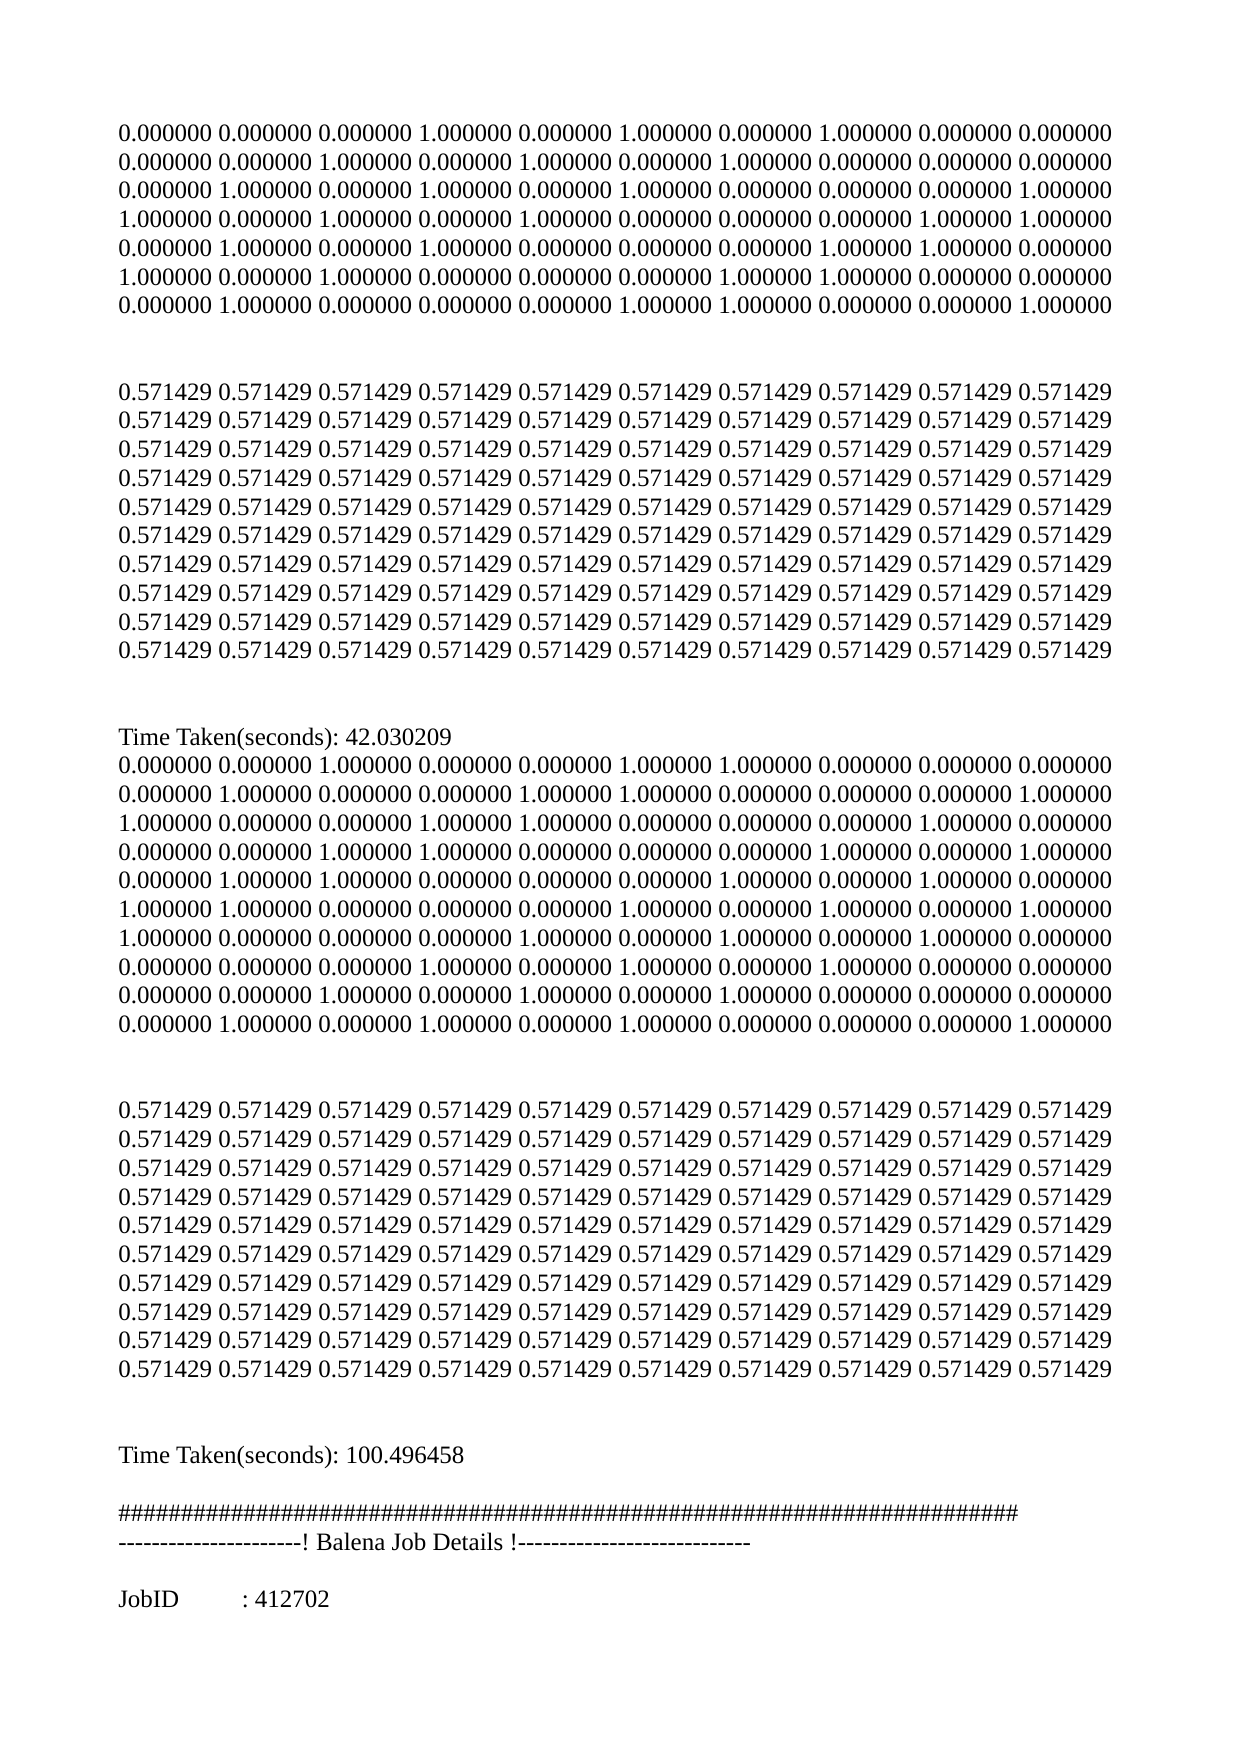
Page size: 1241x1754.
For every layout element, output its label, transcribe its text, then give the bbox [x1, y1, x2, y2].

text 0.571429 0.571429 0.571429 0.571429 0.571429 0.571429 0.571429 0.571429 0.571429 0.571429 [118, 1153, 1122, 1182]
text 0.000000 0.000000 0.000000 1.000000 0.000000 1.000000 0.000000 1.000000 0.000000 0.000000 [118, 952, 1122, 981]
text 0.571429 0.571429 0.571429 0.571429 0.571429 0.571429 0.571429 0.571429 0.571429 0.571429 [118, 1239, 1122, 1268]
text JobID : 412702 [118, 1584, 1122, 1613]
text 0.571429 0.571429 0.571429 0.571429 0.571429 0.571429 0.571429 0.571429 0.571429 0.571429 [118, 492, 1122, 521]
text 0.571429 0.571429 0.571429 0.571429 0.571429 0.571429 0.571429 0.571429 0.571429 0.571429 [118, 463, 1122, 492]
text 1.000000 0.000000 0.000000 0.000000 1.000000 0.000000 1.000000 0.000000 1.000000 0.000000 [118, 923, 1122, 952]
text 0.571429 0.571429 0.571429 0.571429 0.571429 0.571429 0.571429 0.571429 0.571429 0.571429 [118, 549, 1122, 578]
text 0.571429 0.571429 0.571429 0.571429 0.571429 0.571429 0.571429 0.571429 0.571429 0.571429 [118, 1096, 1122, 1124]
text 0.000000 1.000000 1.000000 0.000000 0.000000 0.000000 1.000000 0.000000 1.000000 0.000000 [118, 866, 1122, 894]
text 0.000000 1.000000 0.000000 1.000000 0.000000 1.000000 0.000000 0.000000 0.000000 1.000000 [118, 1009, 1122, 1038]
text 0.571429 0.571429 0.571429 0.571429 0.571429 0.571429 0.571429 0.571429 0.571429 0.571429 [118, 434, 1122, 463]
text 0.000000 0.000000 1.000000 0.000000 1.000000 0.000000 1.000000 0.000000 0.000000 0.000000 [118, 981, 1122, 1009]
text Time Taken(seconds): 100.496458 [118, 1441, 1122, 1469]
text 1.000000 1.000000 0.000000 0.000000 0.000000 1.000000 0.000000 1.000000 0.000000 1.000000 [118, 894, 1122, 923]
text 0.571429 0.571429 0.571429 0.571429 0.571429 0.571429 0.571429 0.571429 0.571429 0.571429 [118, 636, 1122, 664]
text 0.000000 0.000000 0.000000 1.000000 0.000000 1.000000 0.000000 1.000000 0.000000 0.000000 [118, 118, 1122, 147]
text 0.000000 1.000000 0.000000 0.000000 0.000000 1.000000 1.000000 0.000000 0.000000 1.000000 [118, 291, 1122, 319]
text 0.000000 0.000000 1.000000 0.000000 0.000000 1.000000 1.000000 0.000000 0.000000 0.000000 [118, 751, 1122, 779]
text 0.571429 0.571429 0.571429 0.571429 0.571429 0.571429 0.571429 0.571429 0.571429 0.571429 [118, 1124, 1122, 1153]
text 0.000000 1.000000 0.000000 0.000000 1.000000 1.000000 0.000000 0.000000 0.000000 1.000000 [118, 779, 1122, 808]
text 0.571429 0.571429 0.571429 0.571429 0.571429 0.571429 0.571429 0.571429 0.571429 0.571429 [118, 521, 1122, 549]
text 0.000000 1.000000 0.000000 1.000000 0.000000 0.000000 0.000000 1.000000 1.000000 0.000000 [118, 233, 1122, 262]
text 0.000000 1.000000 0.000000 1.000000 0.000000 1.000000 0.000000 0.000000 0.000000 1.000000 [118, 176, 1122, 204]
text 0.571429 0.571429 0.571429 0.571429 0.571429 0.571429 0.571429 0.571429 0.571429 0.571429 [118, 607, 1122, 636]
text 0.000000 0.000000 1.000000 1.000000 0.000000 0.000000 0.000000 1.000000 0.000000 1.000000 [118, 837, 1122, 866]
text ----------------------! Balena Job Details !---------------------------- [118, 1527, 1122, 1556]
text 1.000000 0.000000 1.000000 0.000000 1.000000 0.000000 0.000000 0.000000 1.000000 1.000000 [118, 204, 1122, 233]
text 0.571429 0.571429 0.571429 0.571429 0.571429 0.571429 0.571429 0.571429 0.571429 0.571429 [118, 1182, 1122, 1211]
text 1.000000 0.000000 0.000000 1.000000 1.000000 0.000000 0.000000 0.000000 1.000000 0.000000 [118, 808, 1122, 837]
text ######################################################################## [118, 1498, 1122, 1527]
text 0.571429 0.571429 0.571429 0.571429 0.571429 0.571429 0.571429 0.571429 0.571429 0.571429 [118, 1326, 1122, 1354]
text 0.571429 0.571429 0.571429 0.571429 0.571429 0.571429 0.571429 0.571429 0.571429 0.571429 [118, 1354, 1122, 1383]
text 0.571429 0.571429 0.571429 0.571429 0.571429 0.571429 0.571429 0.571429 0.571429 0.571429 [118, 1268, 1122, 1297]
text 0.571429 0.571429 0.571429 0.571429 0.571429 0.571429 0.571429 0.571429 0.571429 0.571429 [118, 377, 1122, 406]
text 0.571429 0.571429 0.571429 0.571429 0.571429 0.571429 0.571429 0.571429 0.571429 0.571429 [118, 406, 1122, 434]
text 0.571429 0.571429 0.571429 0.571429 0.571429 0.571429 0.571429 0.571429 0.571429 0.571429 [118, 1297, 1122, 1326]
text 0.571429 0.571429 0.571429 0.571429 0.571429 0.571429 0.571429 0.571429 0.571429 0.571429 [118, 1211, 1122, 1239]
text 1.000000 0.000000 1.000000 0.000000 0.000000 0.000000 1.000000 1.000000 0.000000 0.000000 [118, 262, 1122, 291]
text Time Taken(seconds): 42.030209 [118, 722, 1122, 751]
text 0.571429 0.571429 0.571429 0.571429 0.571429 0.571429 0.571429 0.571429 0.571429 0.571429 [118, 578, 1122, 607]
text 0.000000 0.000000 1.000000 0.000000 1.000000 0.000000 1.000000 0.000000 0.000000 0.000000 [118, 147, 1122, 176]
